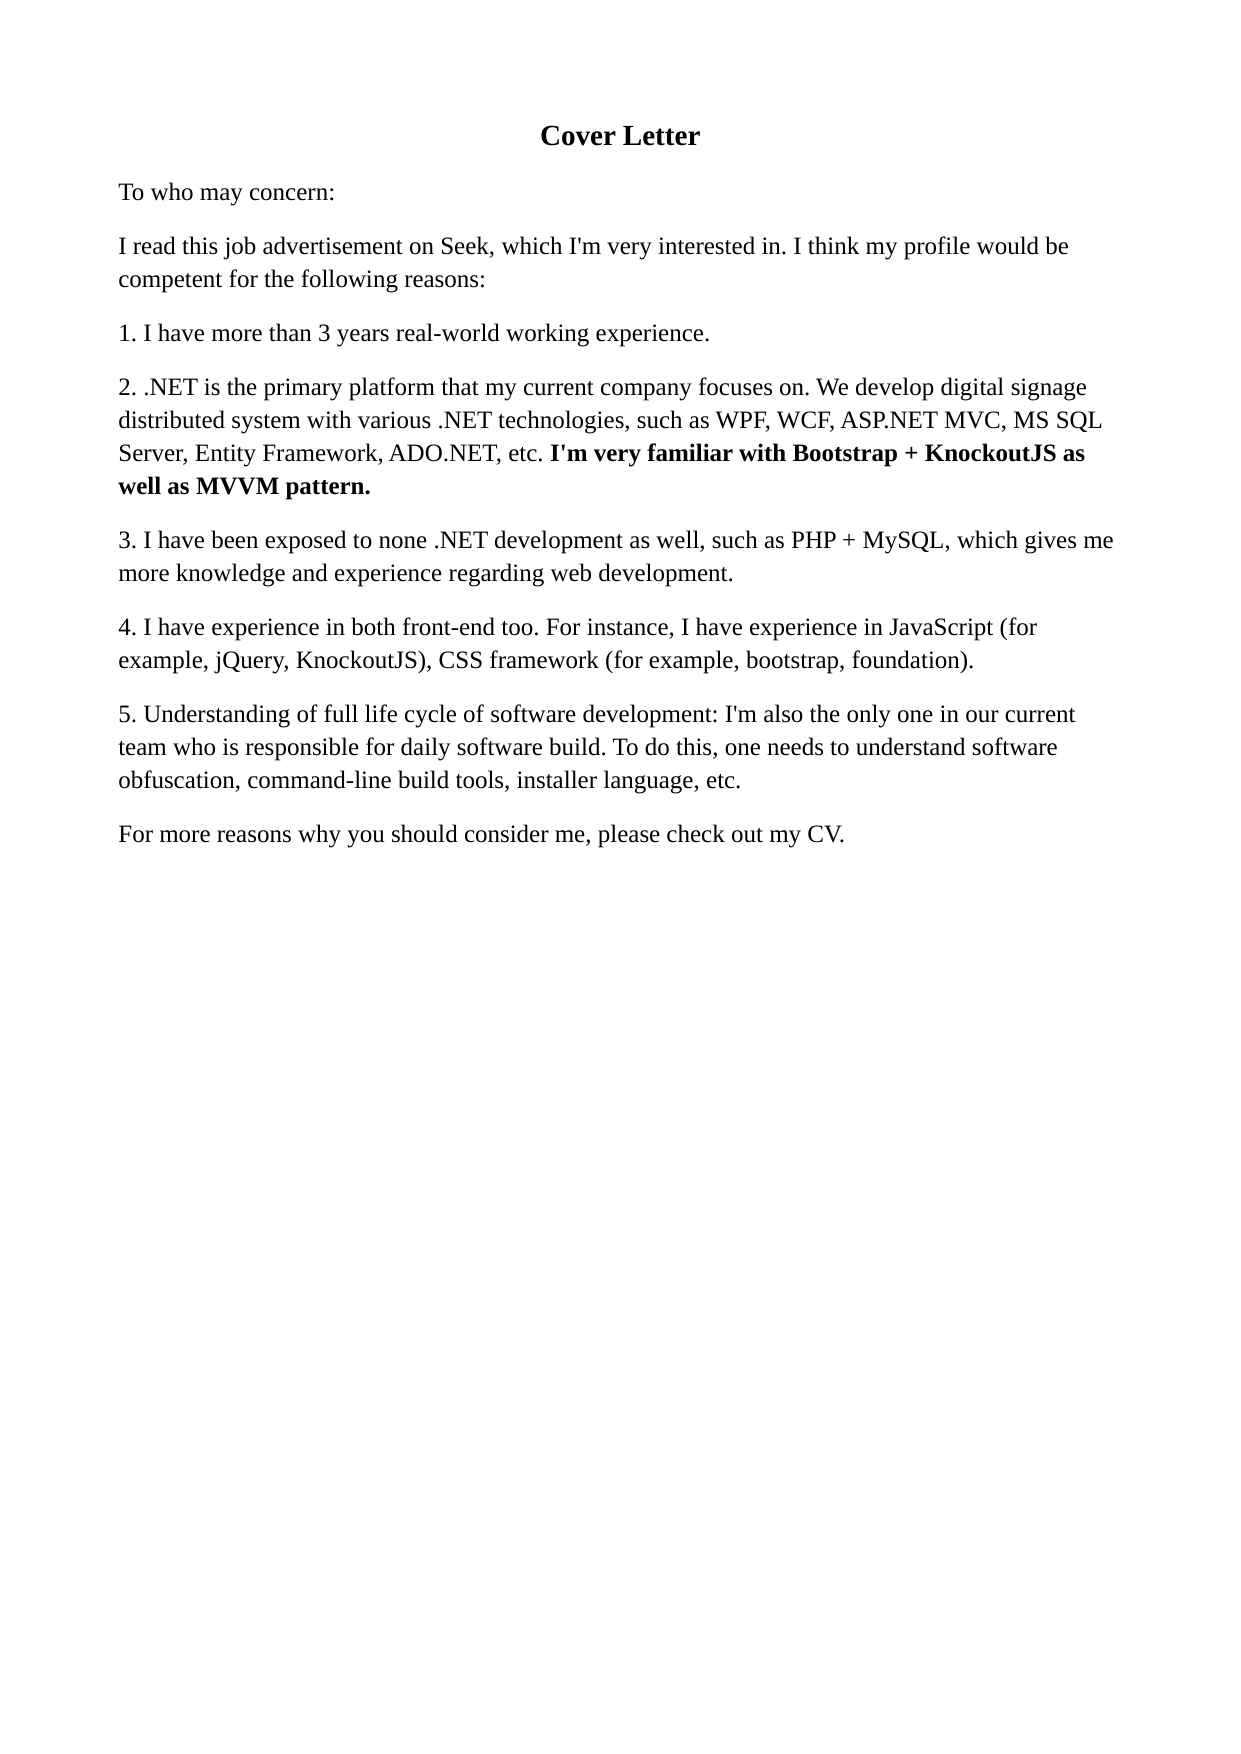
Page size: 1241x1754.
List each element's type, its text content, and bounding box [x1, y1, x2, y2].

text 2. .NET is the primary platform that my current company focuses on. We develop digital signage distributed system with various .NET technologies, such as WPF, WCF, ASP.NET MVC, MS SQL Server, Entity Framework, ADO.NET, etc. I'm very familiar with Bootstrap + KnockoutJS as well as MVVM pattern. [118, 372, 1122, 500]
text Cover Letter [118, 118, 1122, 152]
text For more reasons why you should consider me, please check out my CV. [118, 819, 1122, 847]
text 1. I have more than 3 years real-world working experience. [118, 318, 1122, 347]
text 3. I have been exposed to none .NET development as well, such as PHP + MySQL, which gives me more knowledge and experience regarding web development. [118, 525, 1122, 587]
text 5. Understanding of full life cycle of software development: I'm also the only one in our current team who is responsible for daily software build. To do this, one needs to understand software obfuscation, command-line build tools, installer language, etc. [118, 699, 1122, 793]
text To who may concern: [118, 177, 1122, 206]
text I read this job advertisement on Seek, which I'm very interested in. I think my profile would be competent for the following reasons: [118, 231, 1122, 293]
text 4. I have experience in both front-end too. For instance, I have experience in JavaScript (for example, jQuery, KnockoutJS), CSS framework (for example, bootstrap, foundation). [118, 612, 1122, 674]
